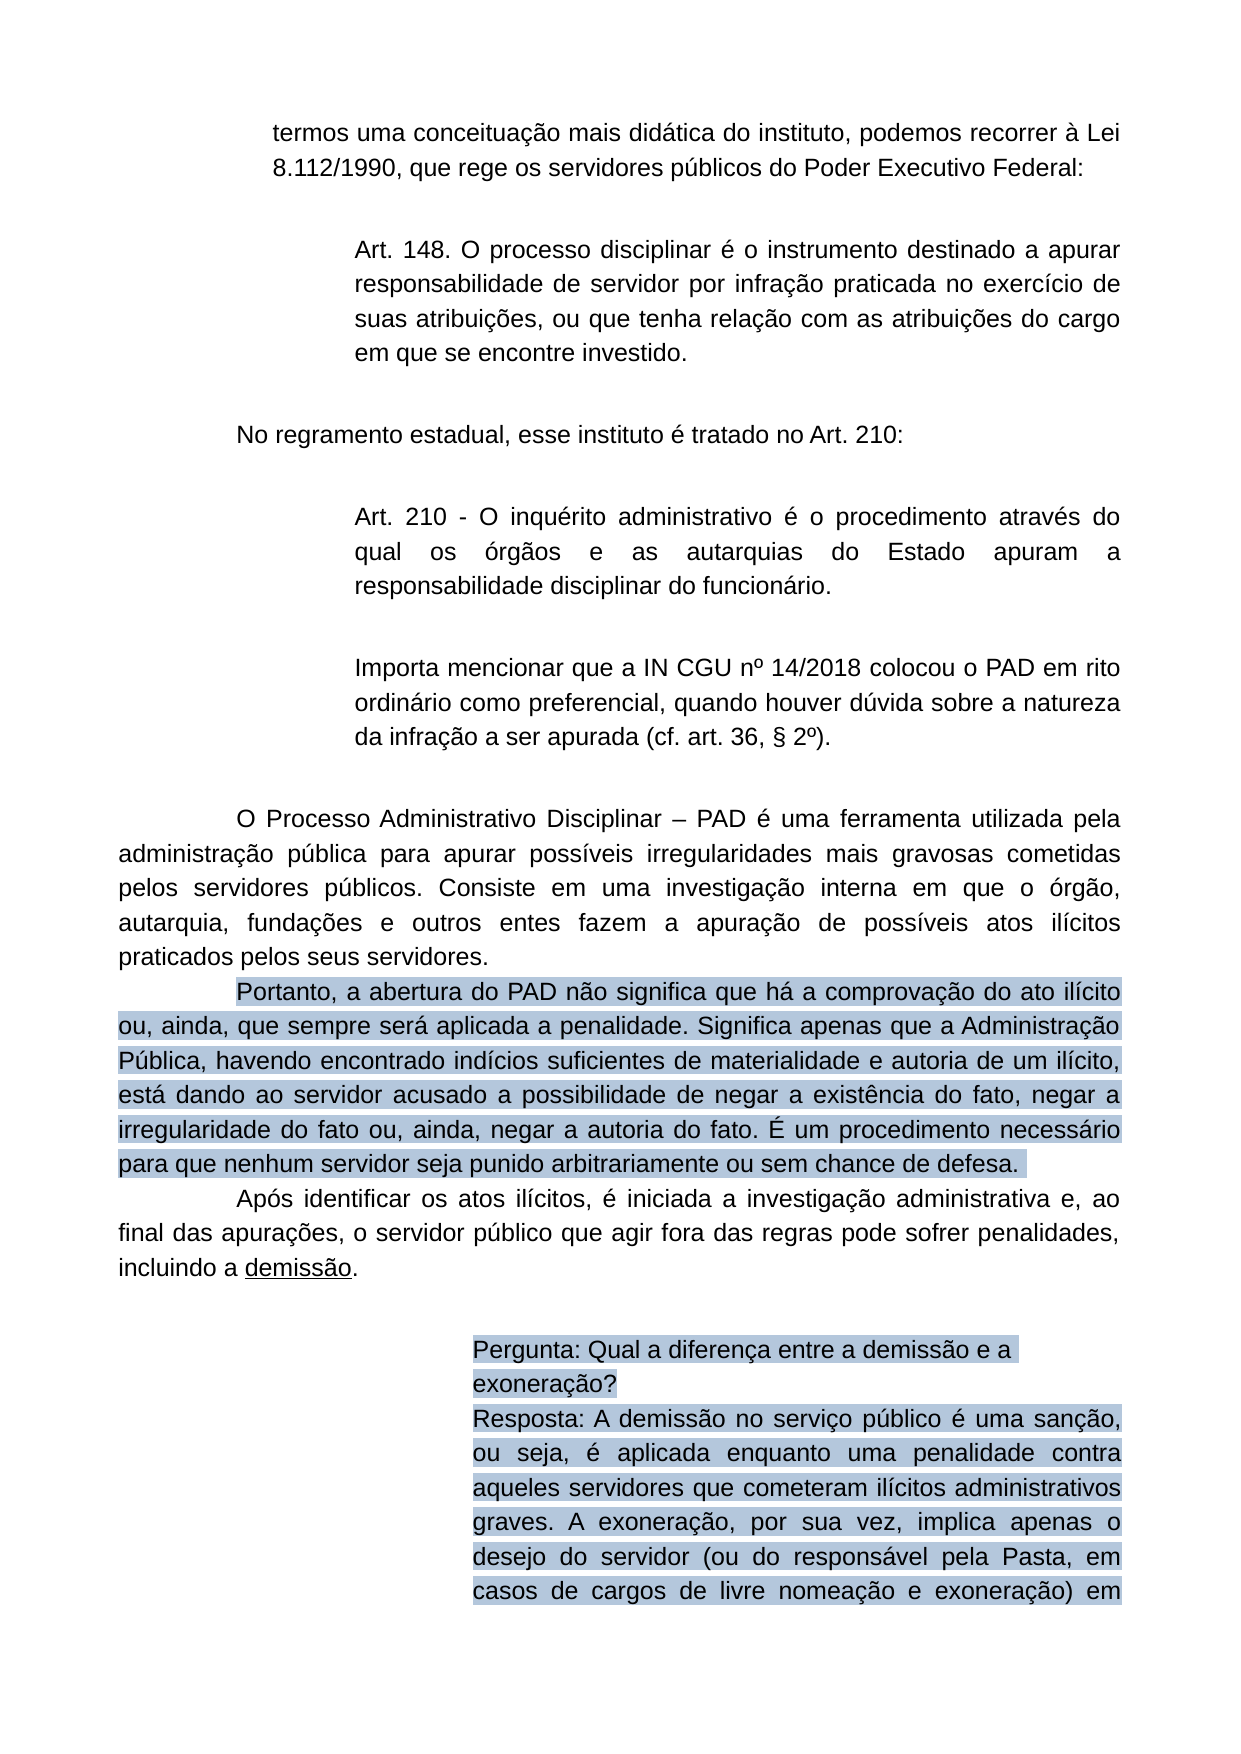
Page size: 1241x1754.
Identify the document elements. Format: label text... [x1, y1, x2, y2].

text Pergunta: Qual a diferença entre a demissão e a exoneração? [472, 1335, 1122, 1398]
text Resposta: A demissão no serviço público é uma sanção, ou seja, é aplicada enquanto uma penalidade contra aqueles servidores que cometeram ilícitos administrativos graves. A exoneração, por sua vez, implica apenas o desejo do servidor (ou do responsável pela Pasta, em casos de cargos de livre nomeação e exoneração) em [472, 1404, 1122, 1605]
text Art. 210 - O inquérito administrativo é o procedimento através do qual os órgãos e as autarquias do Estado apuram a responsabilidade disciplinar do funcionário. [354, 502, 1122, 600]
text Art. 148. O processo disciplinar é o instrumento destinado a apurar responsabilidade de servidor por infração praticada no exercício de suas atribuições, ou que tenha relação com as atribuições do cargo em que se encontre investido. [354, 235, 1122, 367]
text Importa mencionar que a IN CGU nº 14/2018 colocou o PAD em rito ordinário como preferencial, quando houver dúvida sobre a natureza da infração a ser apurada (cf. art. 36, § 2º). [354, 653, 1122, 751]
text Portanto, a abertura do PAD não significa que há a comprovação do ato ilícito ou, ainda, que sempre será aplicada a penalidade. Significa apenas que a Administração Pública, havendo encontrado indícios suficientes de materialidade e autoria de um ilícito, está dando ao servidor acusado a possibilidade de negar a existência do fato, negar a irregularidade do fato ou, ainda, negar a autoria do fato. É um procedimento necessário para que nenhum servidor seja punido arbitrariamente ou sem chance de defesa. [118, 977, 1122, 1178]
text Após identificar os atos ilícitos, é iniciada a investigação administrativa e, ao final das apurações, o servidor público que agir fora das regras pode sofrer penalidades, incluindo a demissão. [118, 1184, 1122, 1281]
text No regramento estadual, esse instituto é tratado no Art. 210: [118, 420, 1122, 449]
text O Processo Administrativo Disciplinar – PAD é uma ferramenta utilizada pela administração pública para apurar possíveis irregularidades mais gravosas cometidas pelos servidores públicos. Consiste em uma investigação interna em que o órgão, autarquia, fundações e outros entes fazem a apuração de possíveis atos ilícitos praticados pelos seus servidores. [118, 804, 1122, 971]
list termos uma conceituação mais didática do instituto, podemos recorrer à Lei 8.112/1990, que rege os servidores públicos do Poder Executivo Federal: [243, 118, 1122, 181]
